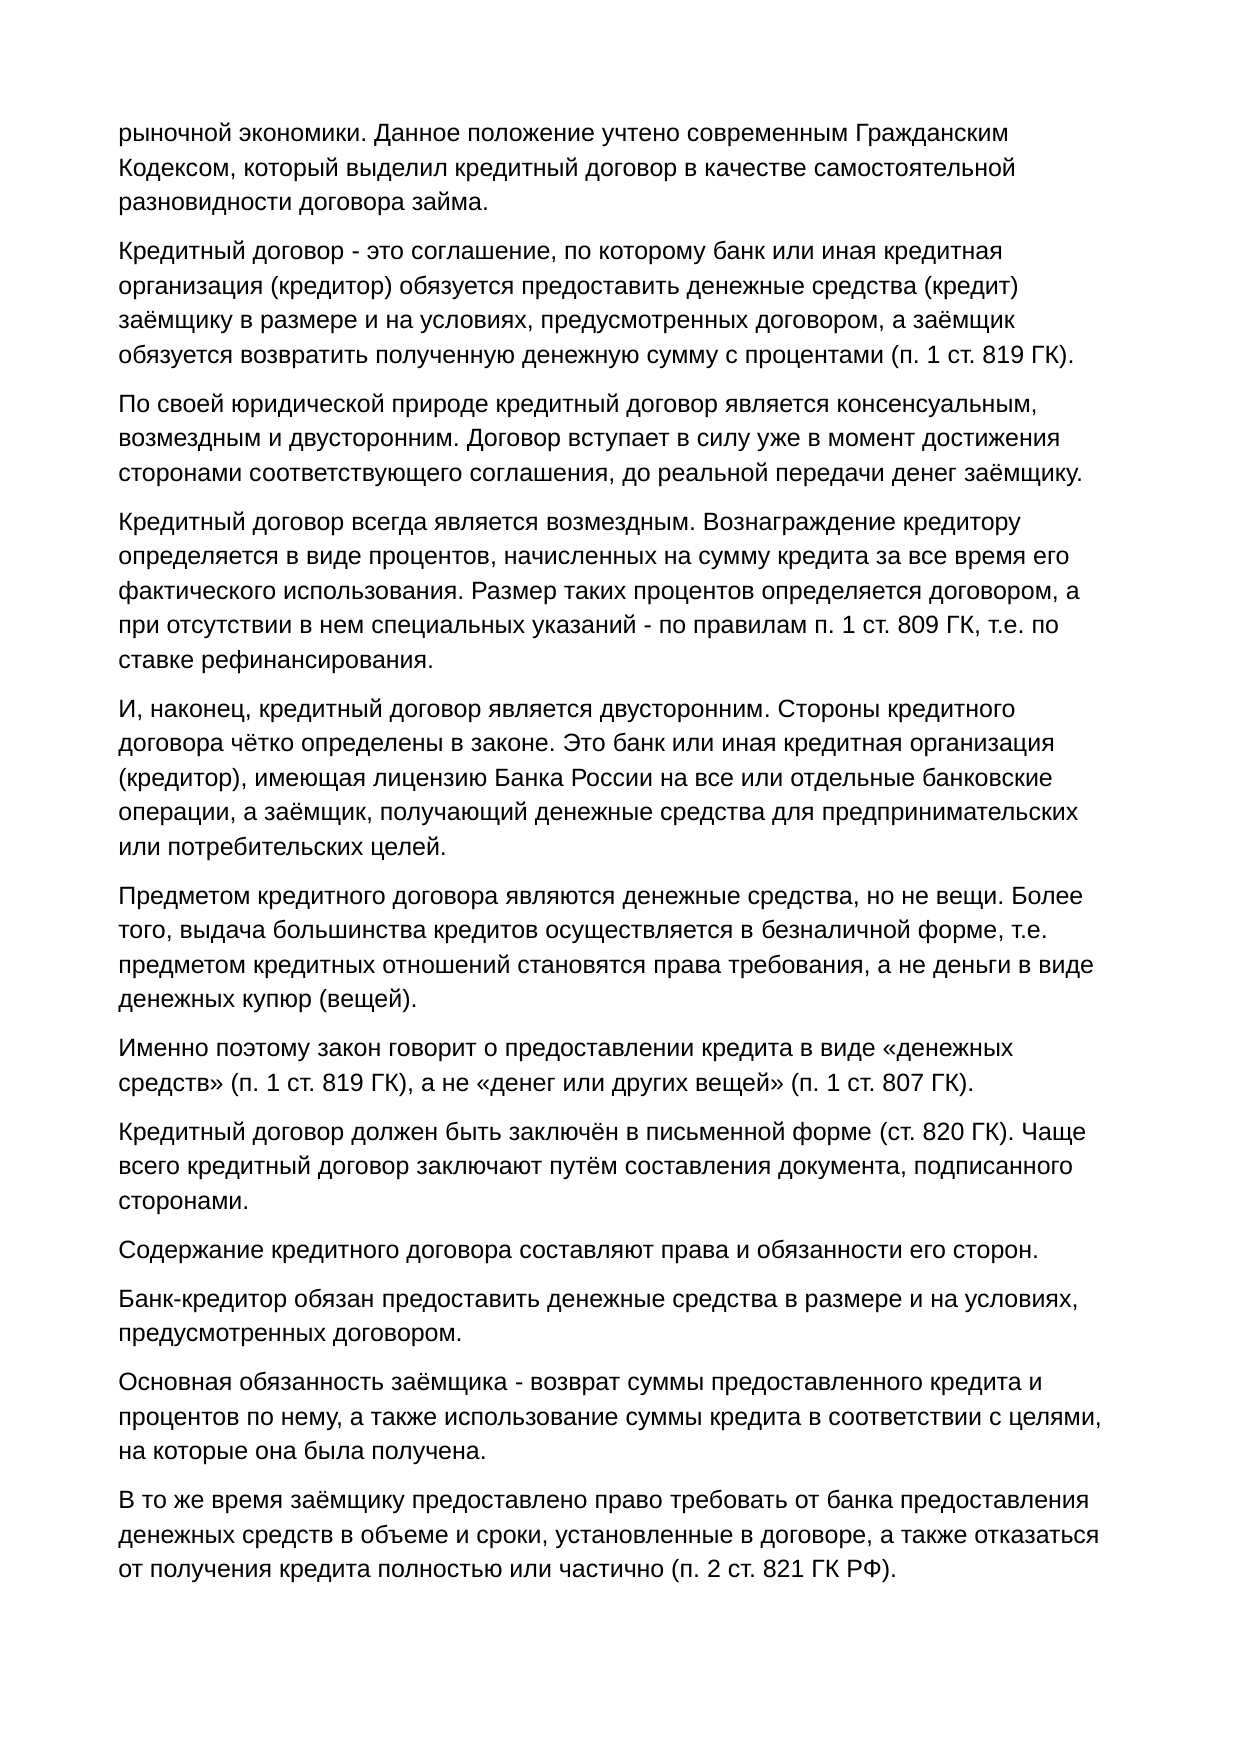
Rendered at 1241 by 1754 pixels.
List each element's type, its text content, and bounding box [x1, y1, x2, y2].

text Именно поэтому закон говорит о предоставлении кредита в виде «денежных средств» (п. 1 ст. 819 ГК), а не «денег или других вещей» (п. 1 ст. 807 ГК). [118, 1033, 1122, 1096]
text Содержание кредитного договора составляют права и обязанности его сторон. [118, 1235, 1122, 1263]
text Кредитный договор всегда является возмездным. Вознаграждение кредитору определяется в виде процентов, начисленных на сумму кредита за все время его фактического использования. Размер таких процентов определяется договором, а при отсутствии в нем специальных указаний - по правилам п. 1 ст. 809 ГК, т.е. по ставке рефинансирования. [118, 507, 1122, 673]
text Кредитный договор - это соглашение, по которому банк или иная кредитная организация (кредитор) обязуется предоставить денежные средства (кредит) заёмщику в размере и на условиях, предусмотренных договором, а заёмщик обязуется возвратить полученную денежную сумму с процентами (п. 1 ст. 819 ГК). [118, 236, 1122, 368]
text рыночной экономики. Данное положение учтено современным Гражданским Кодексом, который выделил кредитный договор в качестве самостоятельной разновидности договора займа. [118, 118, 1122, 216]
text По своей юридической природе кредитный договор является консенсуальным, возмездным и двусторонним. Договор вступает в силу уже в момент достижения сторонами соответствующего соглашения, до реальной передачи денег заёмщику. [118, 389, 1122, 486]
text Кредитный договор должен быть заключён в письменной форме (ст. 820 ГК). Чаще всего кредитный договор заключают путём составления документа, подписанного сторонами. [118, 1117, 1122, 1214]
text В то же время заёмщику предоставлено право требовать от банка предоставления денежных средств в объеме и сроки, установленные в договоре, а также отказаться от получения кредита полностью или частично (п. 2 ст. 821 ГК РФ). [118, 1485, 1122, 1583]
text Банк-кредитор обязан предоставить денежные средства в размере и на условиях, предусмотренных договором. [118, 1284, 1122, 1347]
text Основная обязанность заёмщика - возврат суммы предоставленного кредита и процентов по нему, а также использование суммы кредита в соответствии с целями, на которые она была получена. [118, 1367, 1122, 1465]
text Предметом кредитного договора являются денежные средства, но не вещи. Более того, выдача большинства кредитов осуществляется в безналичной форме, т.е. предметом кредитных отношений становятся права требования, а не деньги в виде денежных купюр (вещей). [118, 881, 1122, 1013]
text И, наконец, кредитный договор является двусторонним. Стороны кредитного договора чётко определены в законе. Это банк или иная кредитная организация (кредитор), имеющая лицензию Банка России на все или отдельные банковские операции, а заёмщик, получающий денежные средства для предпринимательских или потребительских целей. [118, 694, 1122, 860]
